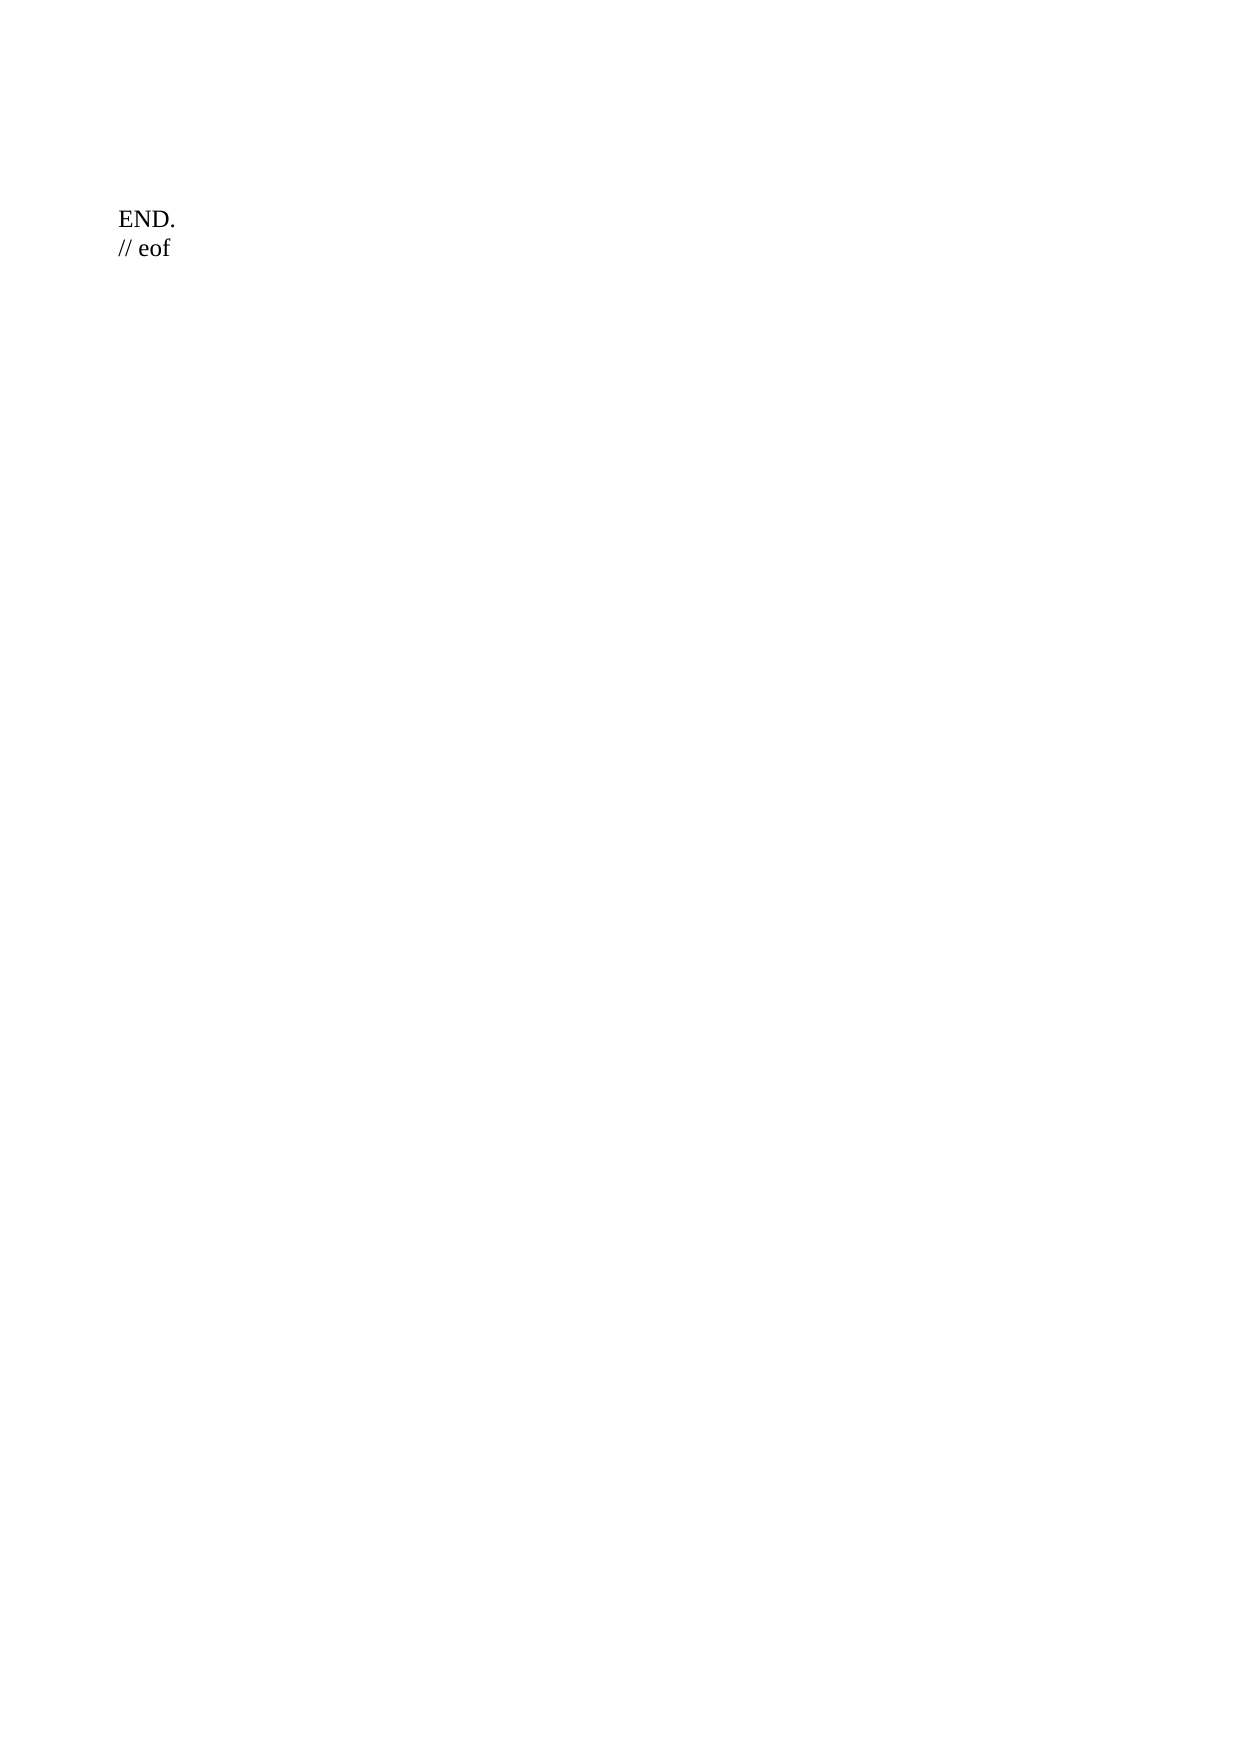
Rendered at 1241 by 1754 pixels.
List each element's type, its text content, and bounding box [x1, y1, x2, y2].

text // eof [118, 233, 1122, 262]
text END. [118, 204, 1122, 233]
